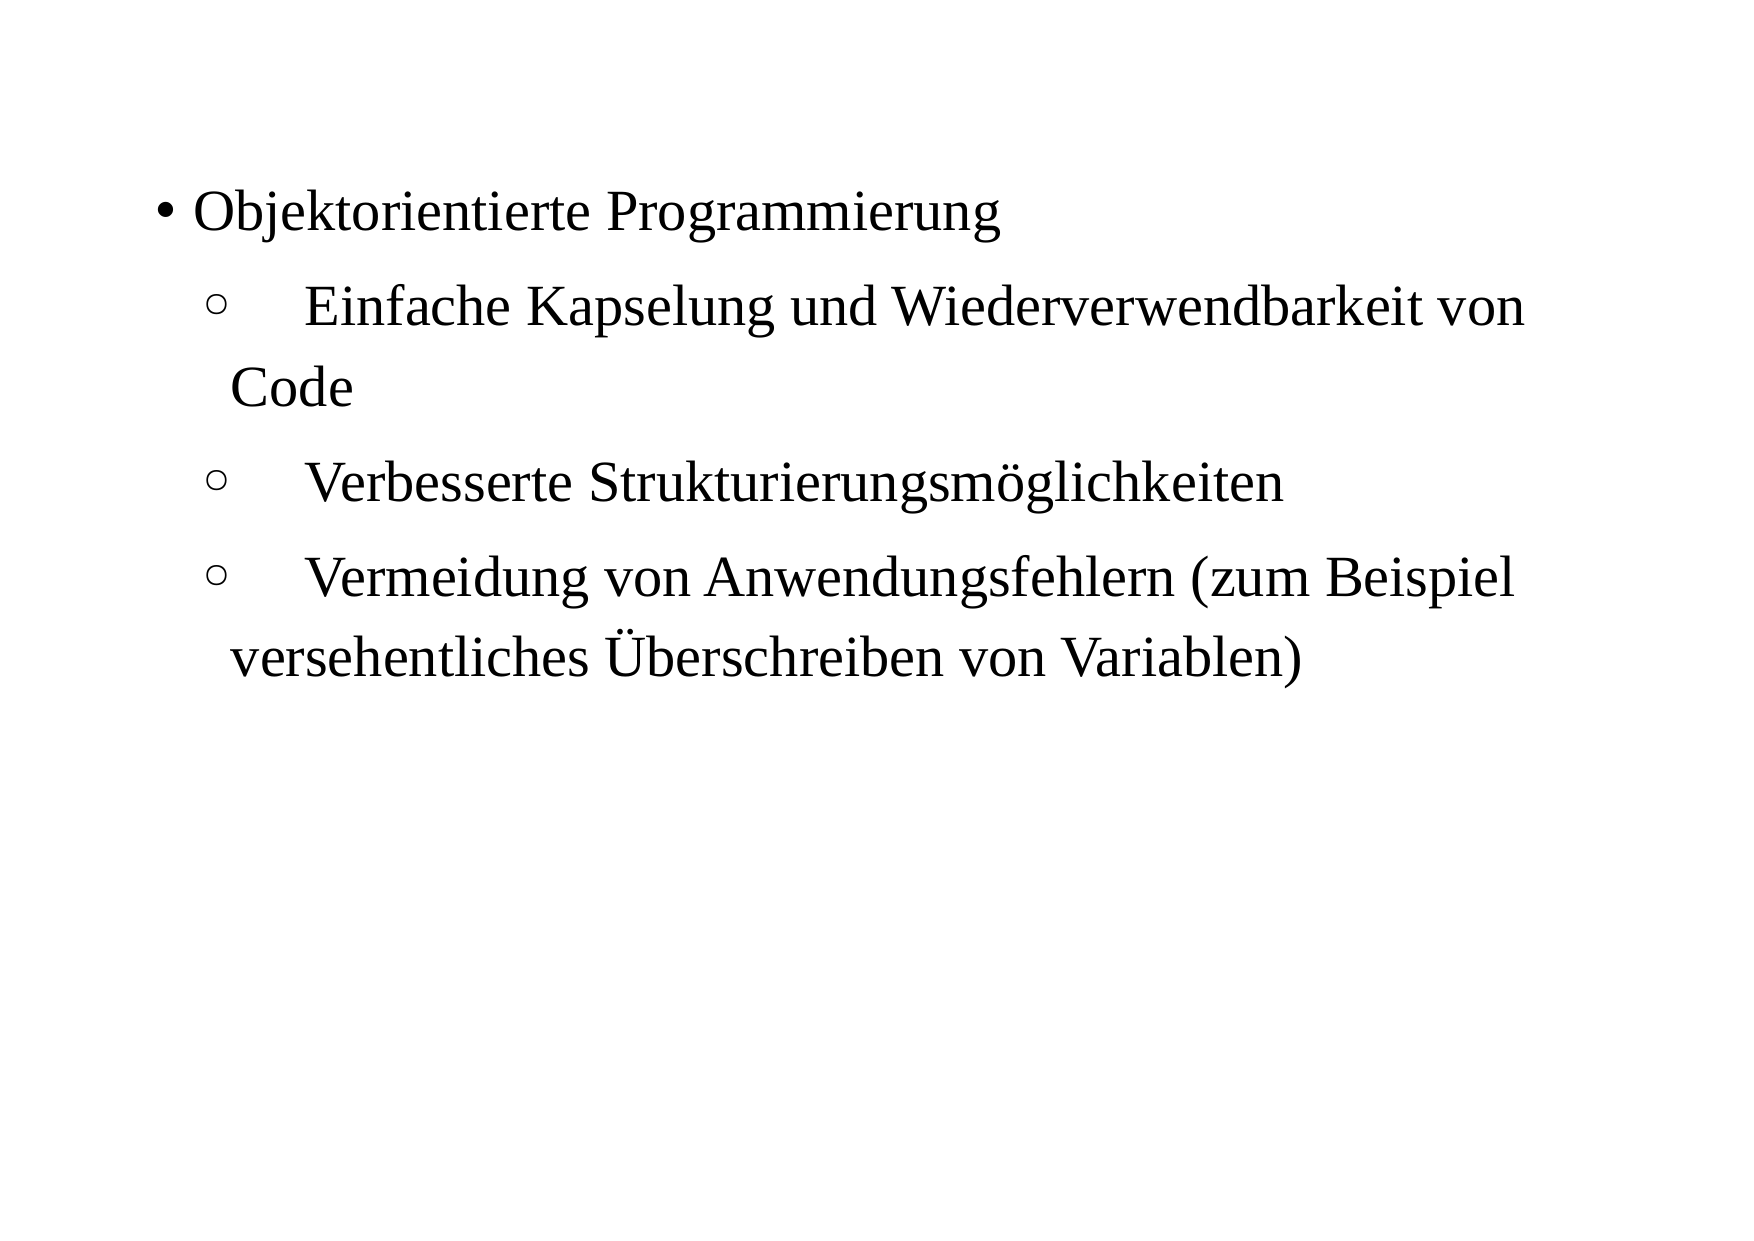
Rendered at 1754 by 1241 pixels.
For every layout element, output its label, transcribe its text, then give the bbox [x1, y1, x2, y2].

list Einfache Kapselung und Wiederverwendbarkeit von Code [193, 271, 1636, 419]
list Objektorientierte Programmierung [156, 176, 1636, 243]
list Verbesserte Strukturierungsmöglichkeiten [193, 447, 1636, 514]
list Vermeidung von Anwendungsfehlern (zum Beispiel versehentliches Überschreiben von Variablen) [193, 542, 1636, 689]
